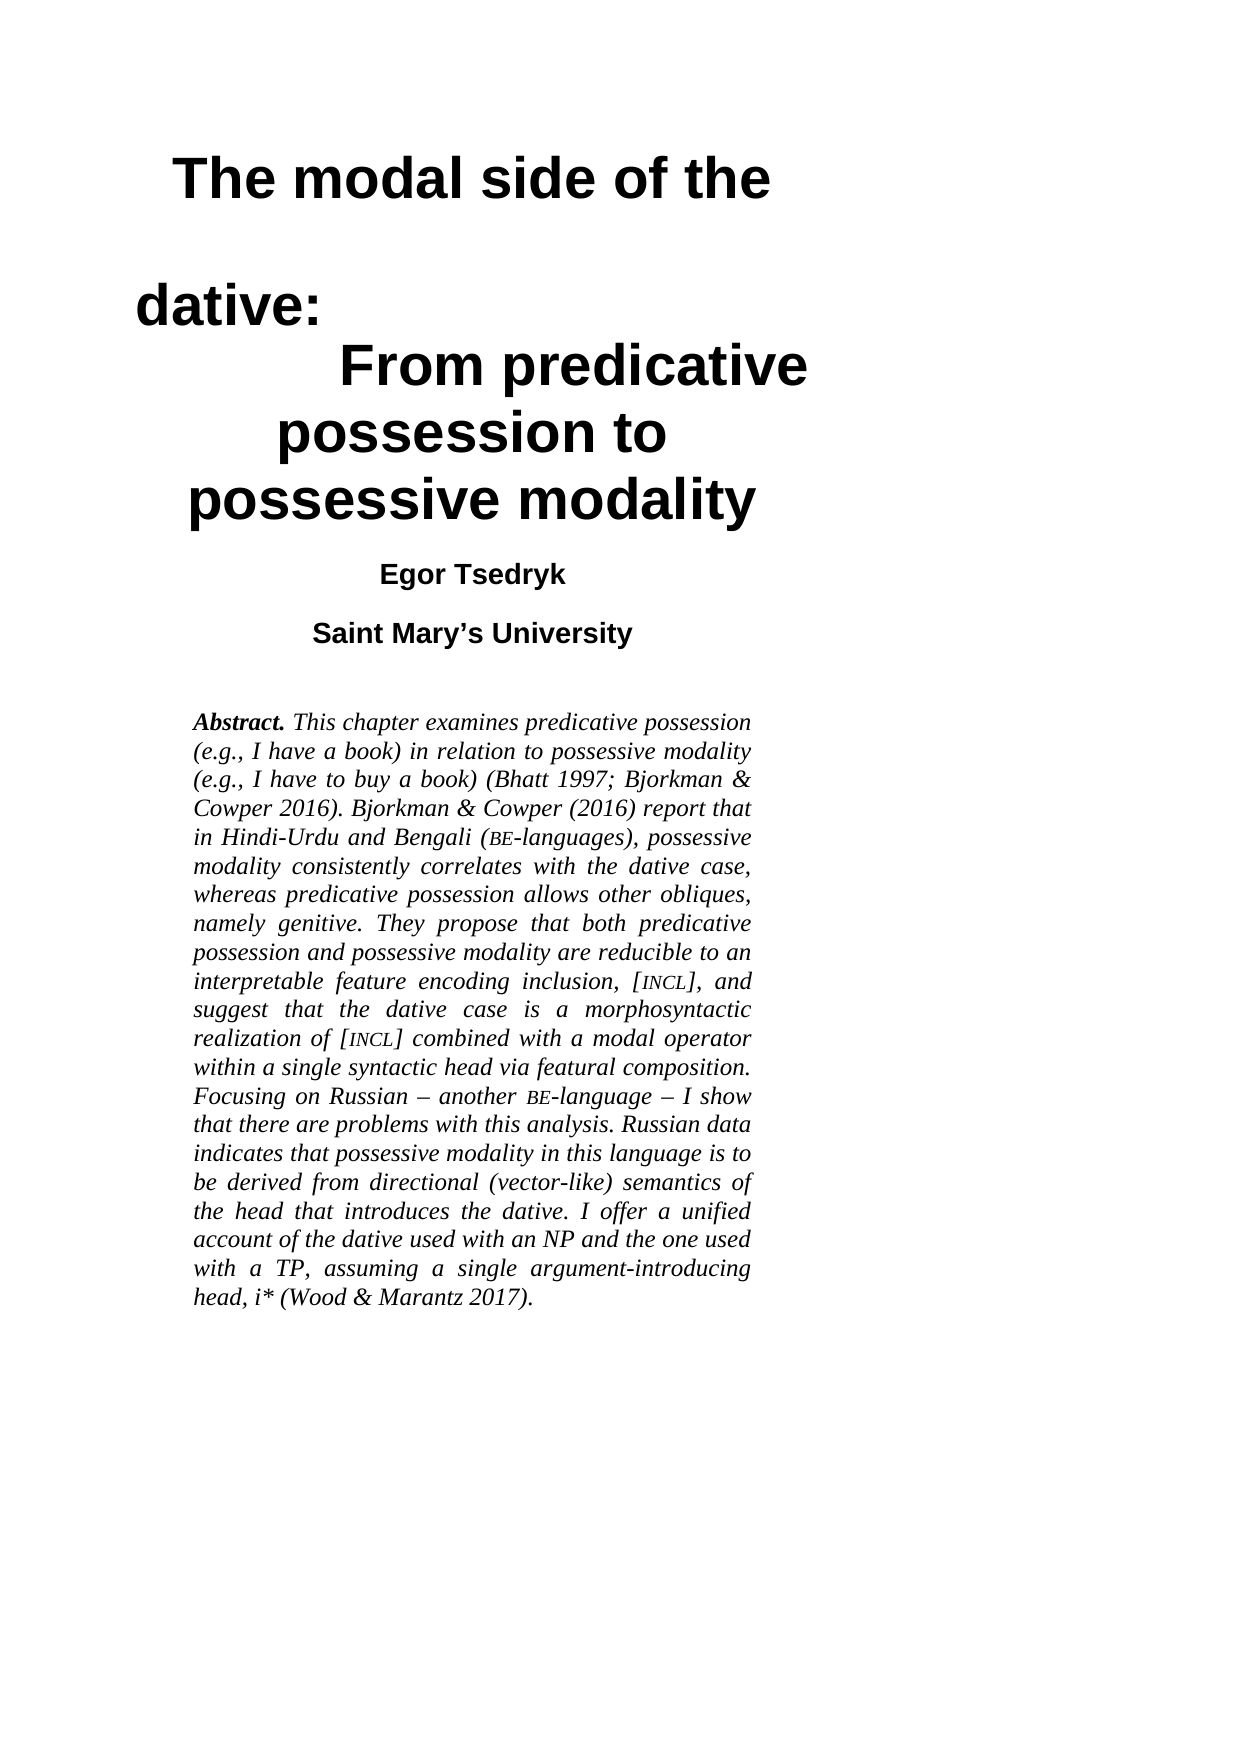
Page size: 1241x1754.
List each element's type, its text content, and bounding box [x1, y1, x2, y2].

title Saint Mary’s University [118, 616, 827, 649]
text Abstract. This chapter examines predicative possession (e.g., I have a book) in relation to possessive modality (e.g., I have to buy a book) (Bhatt 1997; Bjorkman & Cowper 2016). Bjorkman & Cowper (2016) report that in Hindi-Urdu and Bengali (be-languages), possessive modality consistently correlates with the dative case, whereas predicative possession allows other obliques, namely genitive. They propose that both predicative possession and possessive modality are reducible to an interpretable feature encoding inclusion, [incl], and suggest that the dative case is a morphosyntactic realization of [incl] combined with a modal operator within a single syntactic head via featural composition. Focusing on Russian – another be-language – I show that there are problems with this analysis. Russian data indicates that possessive modality in this language is to be derived from directional (vector-like) semantics of the head that introduces the dative. I offer a unified account of the dative used with an NP and the one used with a TP, assuming a single argument-introducing head, i* (Wood & Marantz 2017). [193, 707, 752, 1311]
title Egor Tsedryk [118, 557, 827, 591]
title The modal side of the dative: From predicative possession to possessive modality [118, 143, 827, 532]
